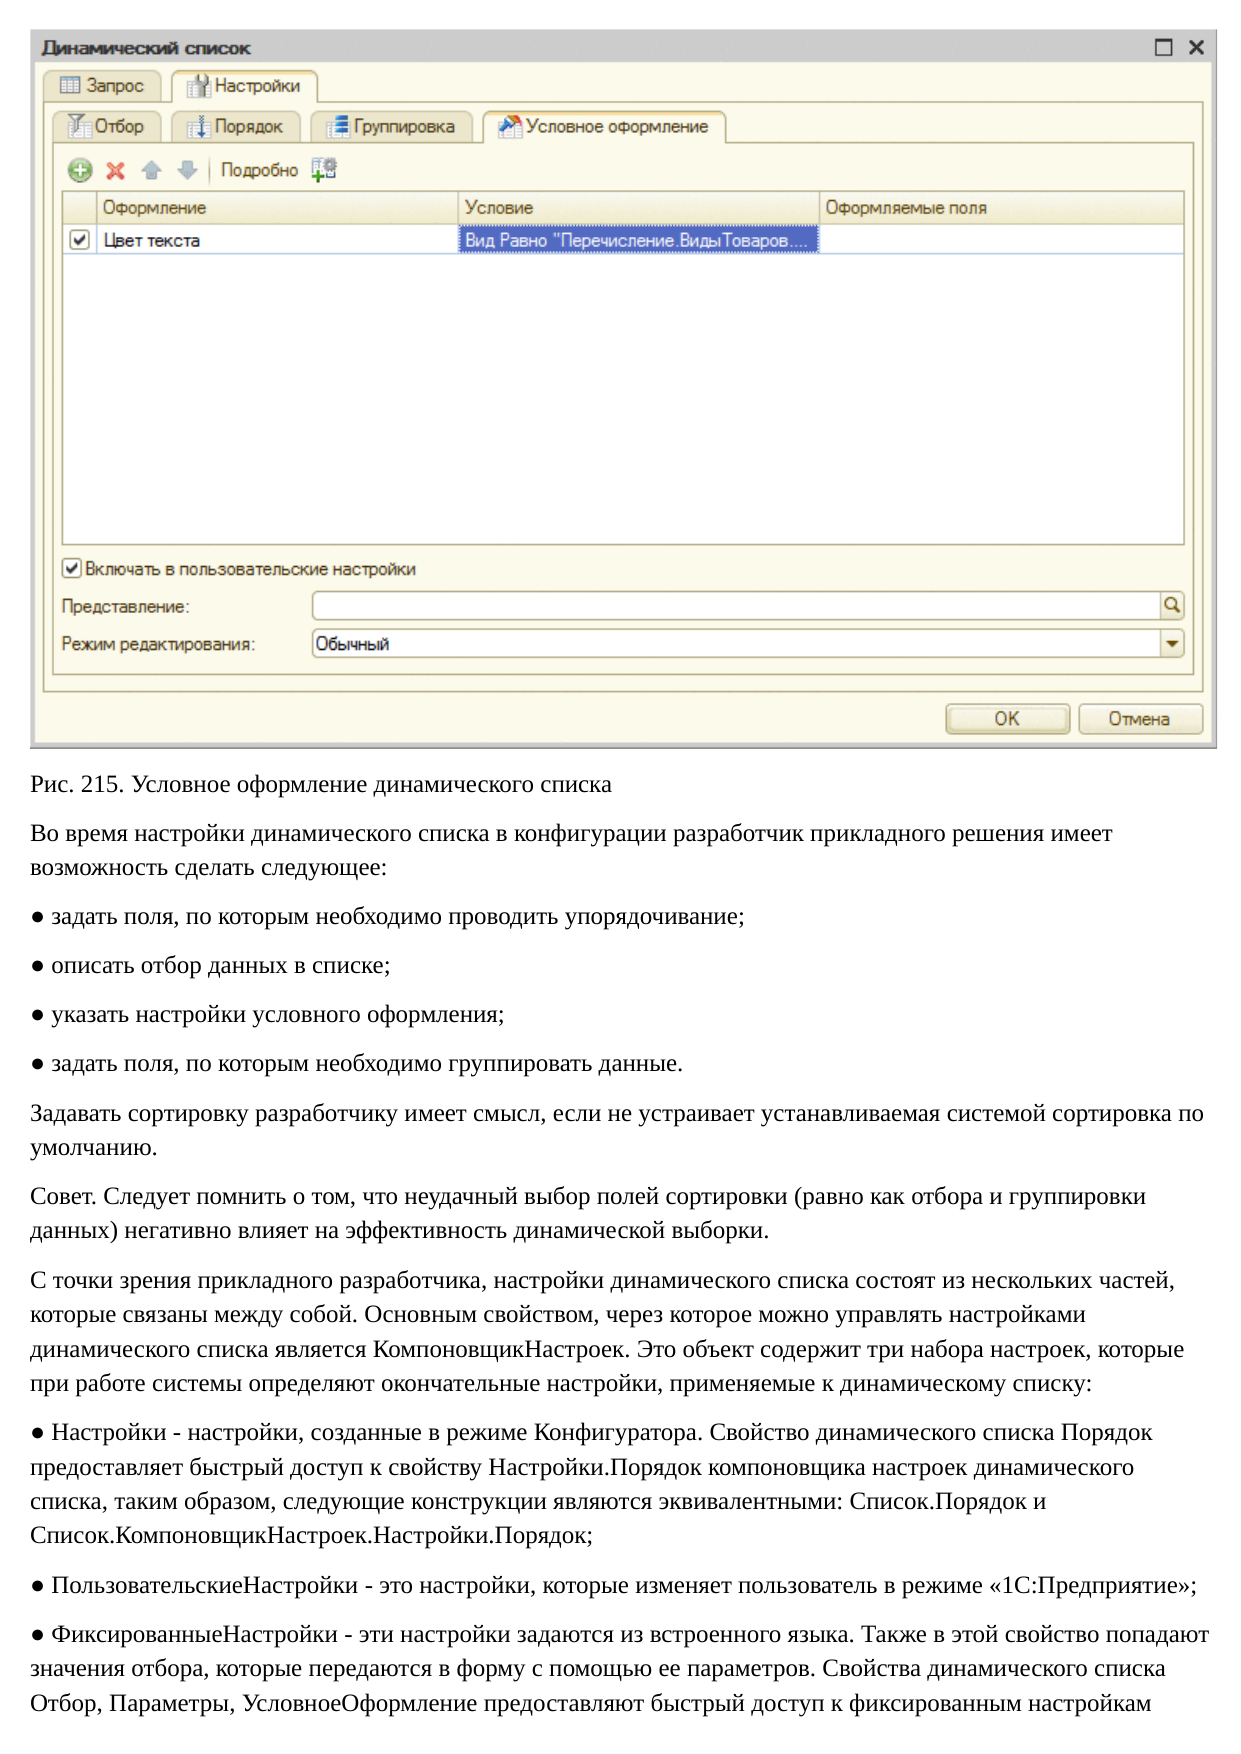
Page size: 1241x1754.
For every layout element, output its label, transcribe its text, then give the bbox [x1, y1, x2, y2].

text ● задать поля, по которым необходимо проводить упорядочивание; [30, 901, 1211, 930]
text Задавать сортировку разработчику имеет смысл, если не устраивает устанавливаемая системой сортировка по умолчанию. [30, 1098, 1211, 1161]
text ● ПользовательскиеНастройки ‑ это настройки, которые изменяет пользователь в режиме «1С:Предприятие»; [30, 1570, 1211, 1598]
picture [29, 28, 1218, 749]
text ● ФиксированныеНастройки ‑ эти настройки задаются из встроенного языка. Также в этой свойство попадают значения отбора, которые передаются в форму с помощью ее параметров. Свойства динамического списка Отбор, Параметры, УсловноеОформление предоставляют быстрый доступ к фиксированным настройкам [30, 1619, 1211, 1716]
text ● описать отбор данных в списке; [30, 950, 1211, 979]
text Совет. Следует помнить о том, что неудачный выбор полей сортировки (равно как отбора и группировки данных) негативно влияет на эффективность динамической выборки. [30, 1181, 1211, 1244]
text ● Настройки ‑ настройки, созданные в режиме Конфигуратора. Свойство динамического списка Порядок предоставляет быстрый доступ к свойству Настройки.Порядок компоновщика настроек динамического списка, таким образом, следующие конструкции являются эквивалентными: Список.Порядок и Список.КомпоновщикНастроек.Настройки.Порядок; [30, 1417, 1211, 1549]
text Рис. 215. Условное оформление динамического списка [30, 769, 1211, 797]
text ● задать поля, по которым необходимо группировать данные. [30, 1048, 1211, 1077]
text ● указать настройки условного оформления; [30, 999, 1211, 1028]
text С точки зрения прикладного разработчика, настройки динамического списка состоят из нескольких частей, которые связаны между собой. Основным свойством, через которое можно управлять настройками динамического списка является КомпоновщикНастроек. Это объект содержит три набора настроек, которые при работе системы определяют окончательные настройки, применяемые к динамическому списку: [30, 1265, 1211, 1397]
text Во время настройки динамического списка в конфигурации разработчик прикладного решения имеет возможность сделать следующее: [30, 818, 1211, 881]
